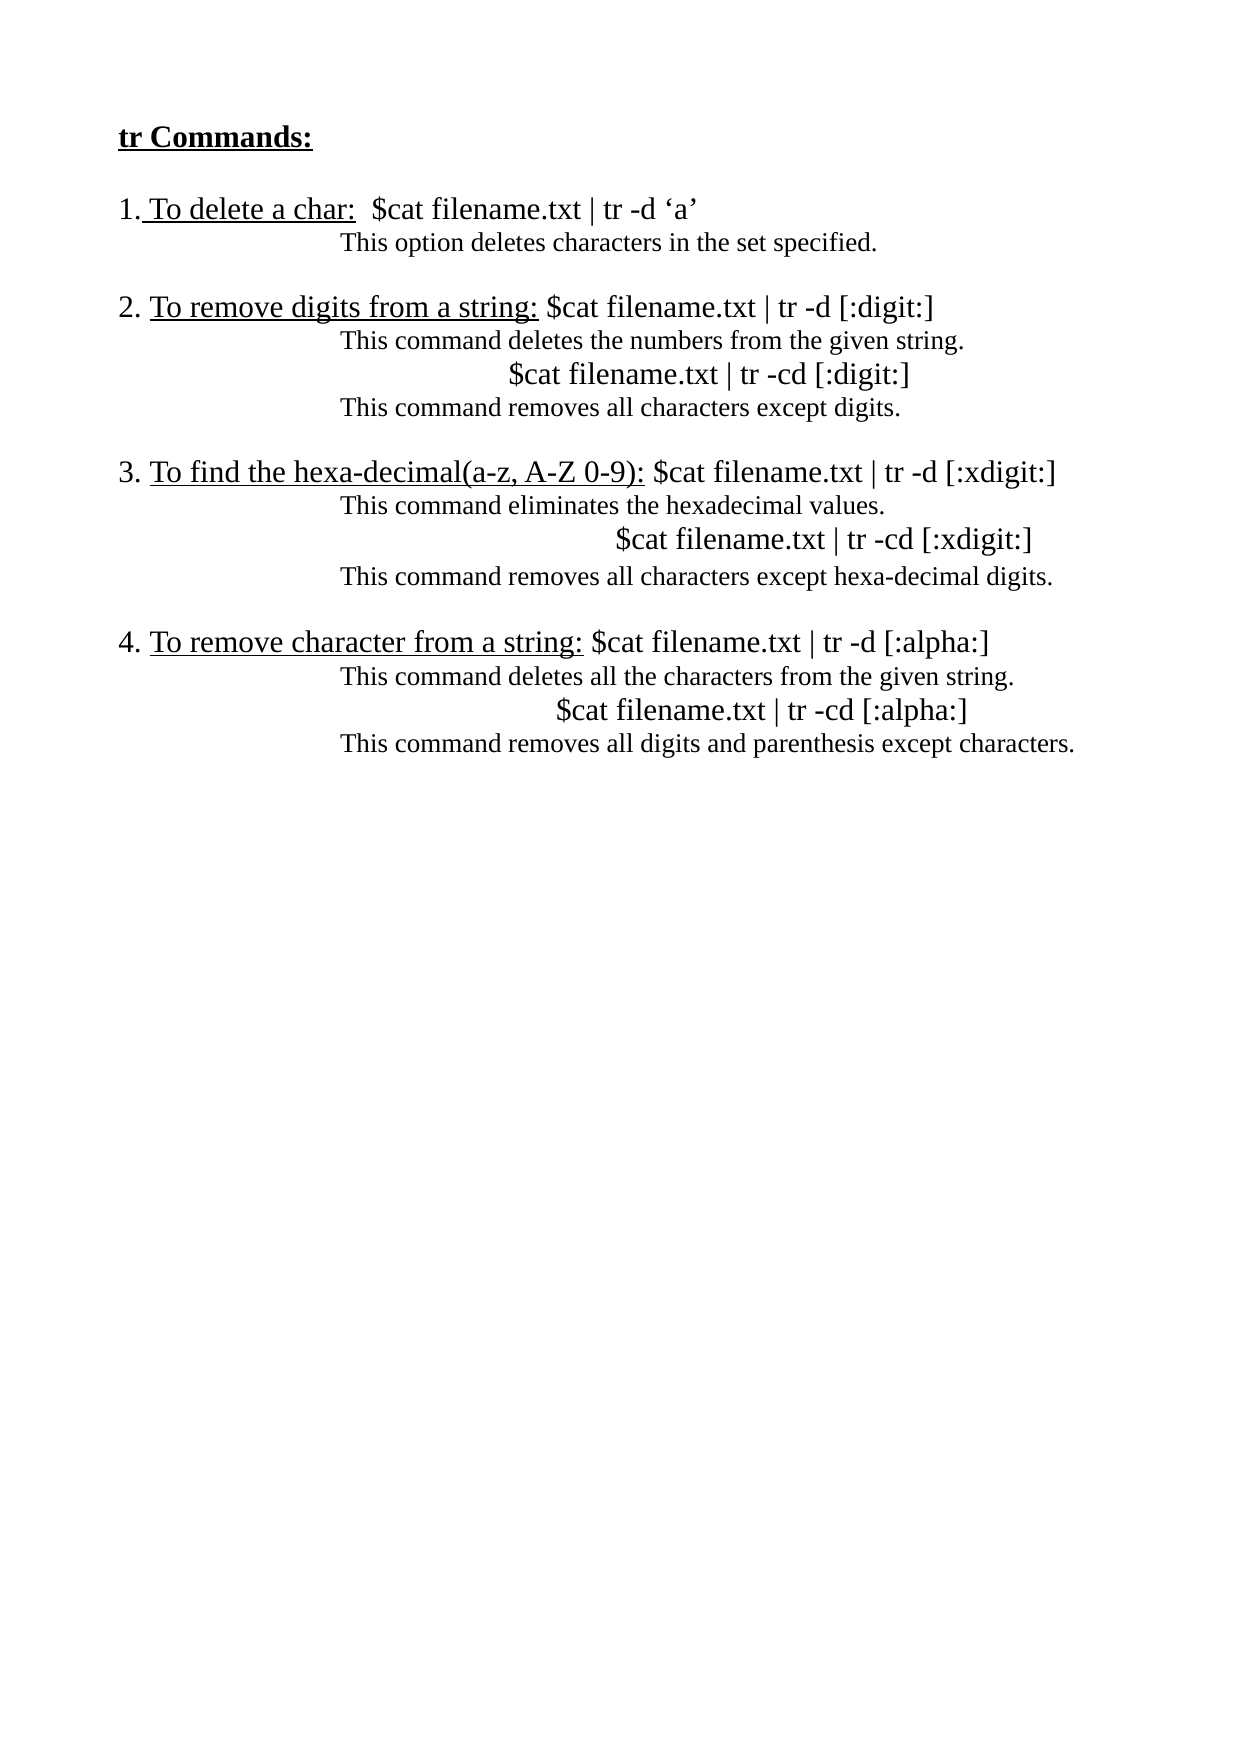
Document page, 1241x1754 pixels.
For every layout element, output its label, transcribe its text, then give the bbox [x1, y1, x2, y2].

text $cat filename.txt | tr -cd [:alpha:] [118, 691, 1122, 727]
text This command deletes all the characters from the given string. [118, 659, 1122, 691]
text tr Commands: [118, 118, 1122, 154]
text This command removes all characters except hexa-decimal digits. [118, 557, 1122, 592]
text 2. To remove digits from a string: $cat filename.txt | tr -d [:digit:] [118, 288, 1122, 324]
text 1. To delete a char: $cat filename.txt | tr -d ‘a’ [118, 190, 1122, 226]
text 3. To find the hexa-decimal(a-z, A-Z 0-9): $cat filename.txt | tr -d [:xdigit:] [118, 453, 1122, 489]
text $cat filename.txt | tr -cd [:xdigit:] [118, 521, 1122, 557]
text This command removes all digits and parenthesis except characters. [118, 727, 1122, 758]
text This command eliminates the hexadecimal values. [118, 489, 1122, 521]
text This command removes all characters except digits. [118, 391, 1122, 422]
text $cat filename.txt | tr -cd [:digit:] [118, 355, 1122, 391]
text This command deletes the numbers from the given string. [118, 324, 1122, 355]
text This option deletes characters in the set specified. [118, 226, 1122, 257]
text 4. To remove character from a string: $cat filename.txt | tr -d [:alpha:] [118, 624, 1122, 659]
